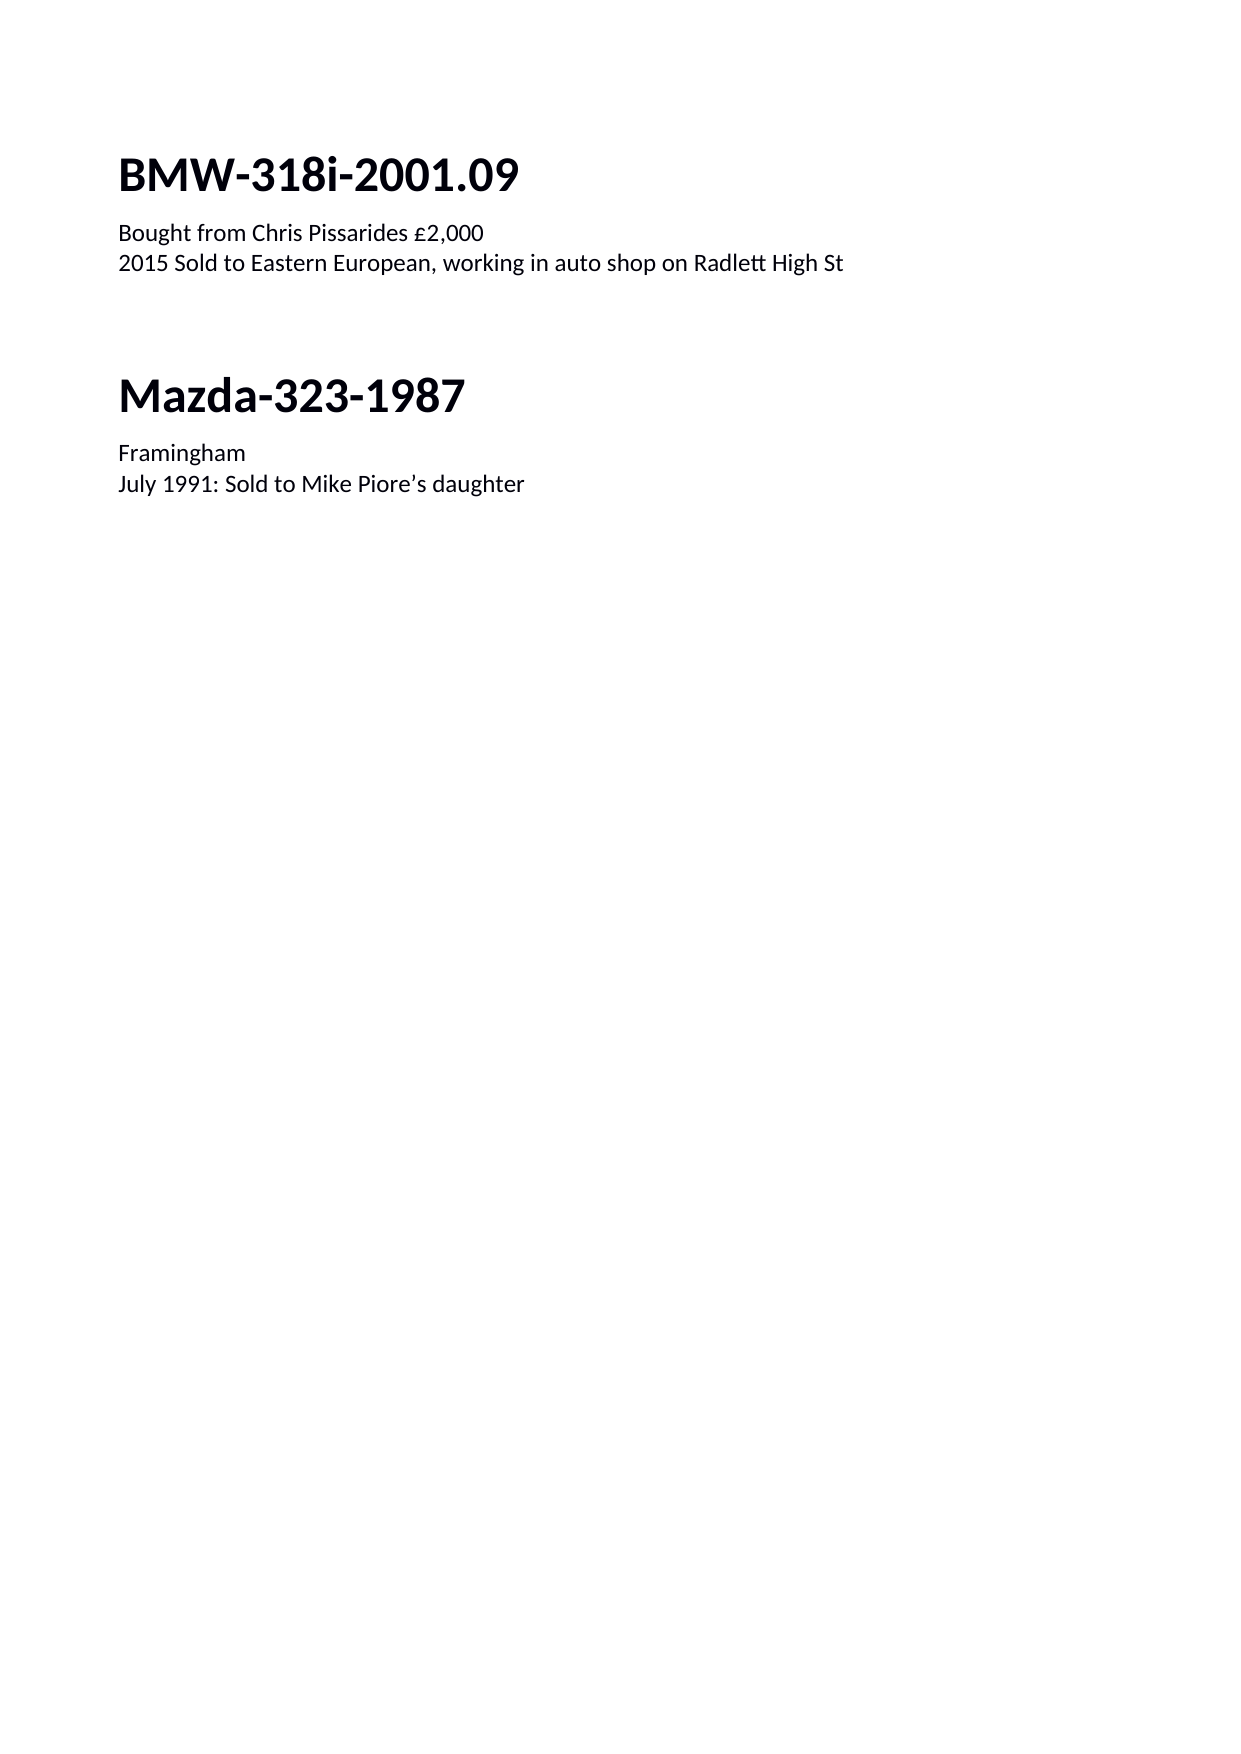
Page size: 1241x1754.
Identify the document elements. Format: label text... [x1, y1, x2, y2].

subtitle BMW-318i-2001.09 [118, 143, 1122, 204]
subtitle Mazda-323-1987 [118, 364, 1122, 425]
text 2015 Sold to Eastern European, working in auto shop on Radlett High St [118, 247, 1122, 278]
text July 1991: Sold to Mike Piore’s daughter [118, 468, 1122, 498]
text Framingham [118, 437, 1122, 468]
text Bought from Chris Pissarides £2,000 [118, 217, 1122, 247]
